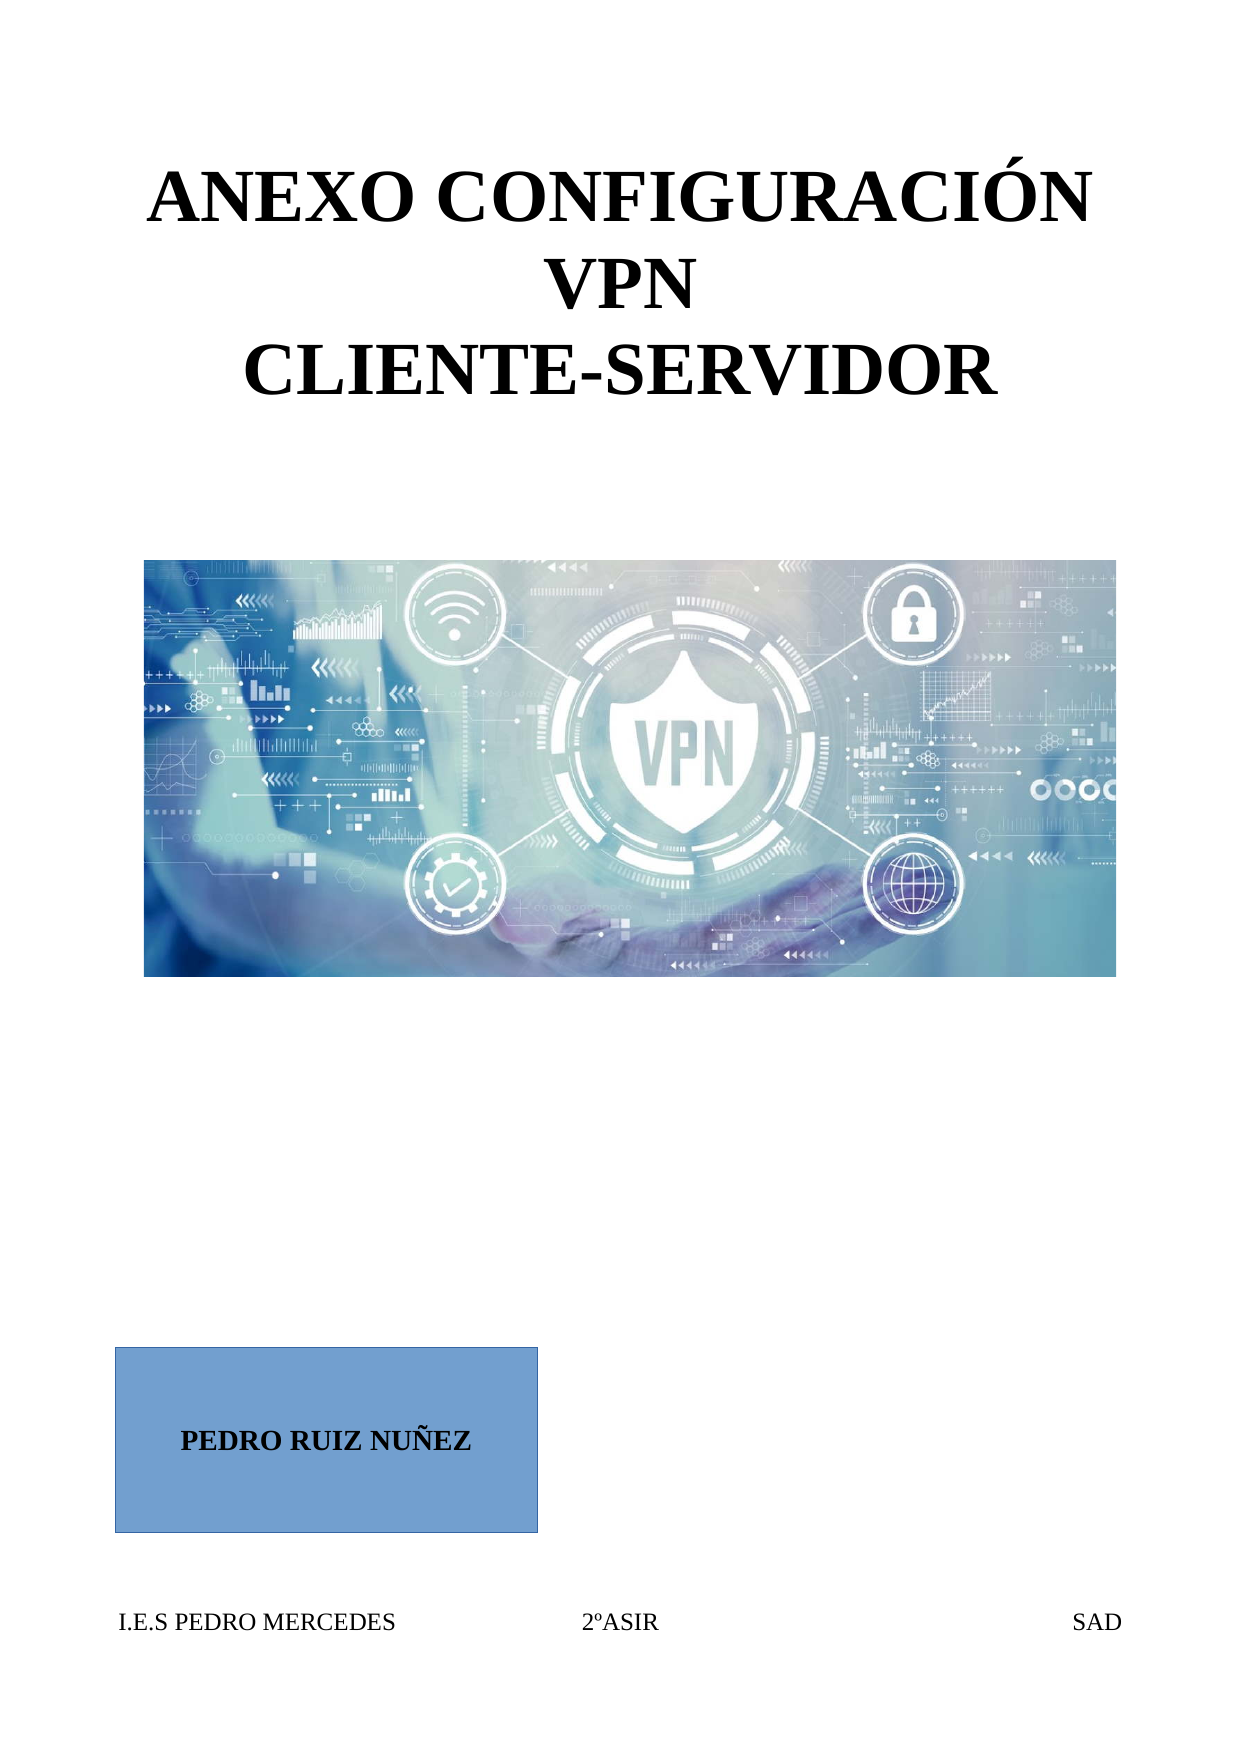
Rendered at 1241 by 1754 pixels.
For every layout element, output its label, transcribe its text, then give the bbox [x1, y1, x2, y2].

text CLIENTE-SERVIDOR [118, 324, 1122, 410]
text ANEXO CONFIGURACIÓN VPN [118, 152, 1122, 324]
picture [143, 560, 1117, 977]
